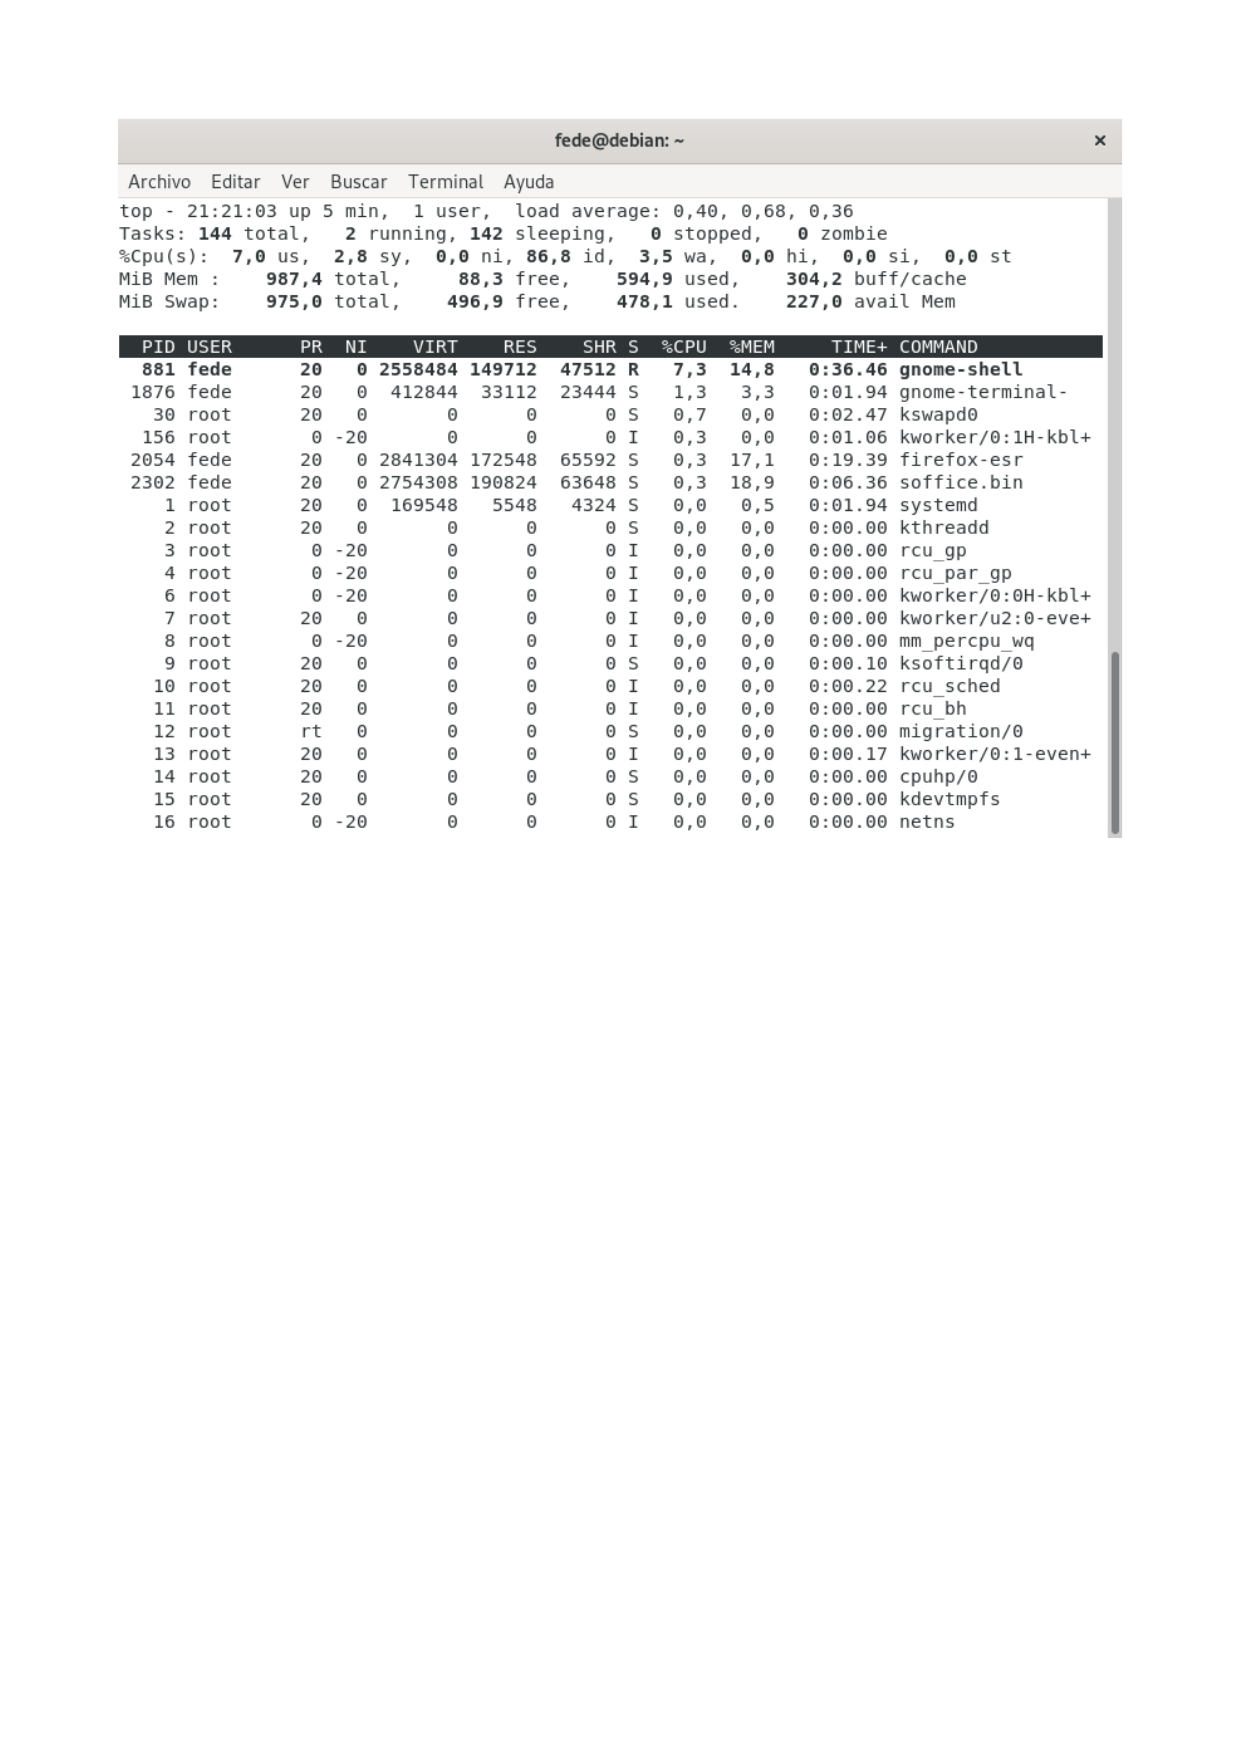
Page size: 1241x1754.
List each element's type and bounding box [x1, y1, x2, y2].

picture [118, 118, 1123, 838]
